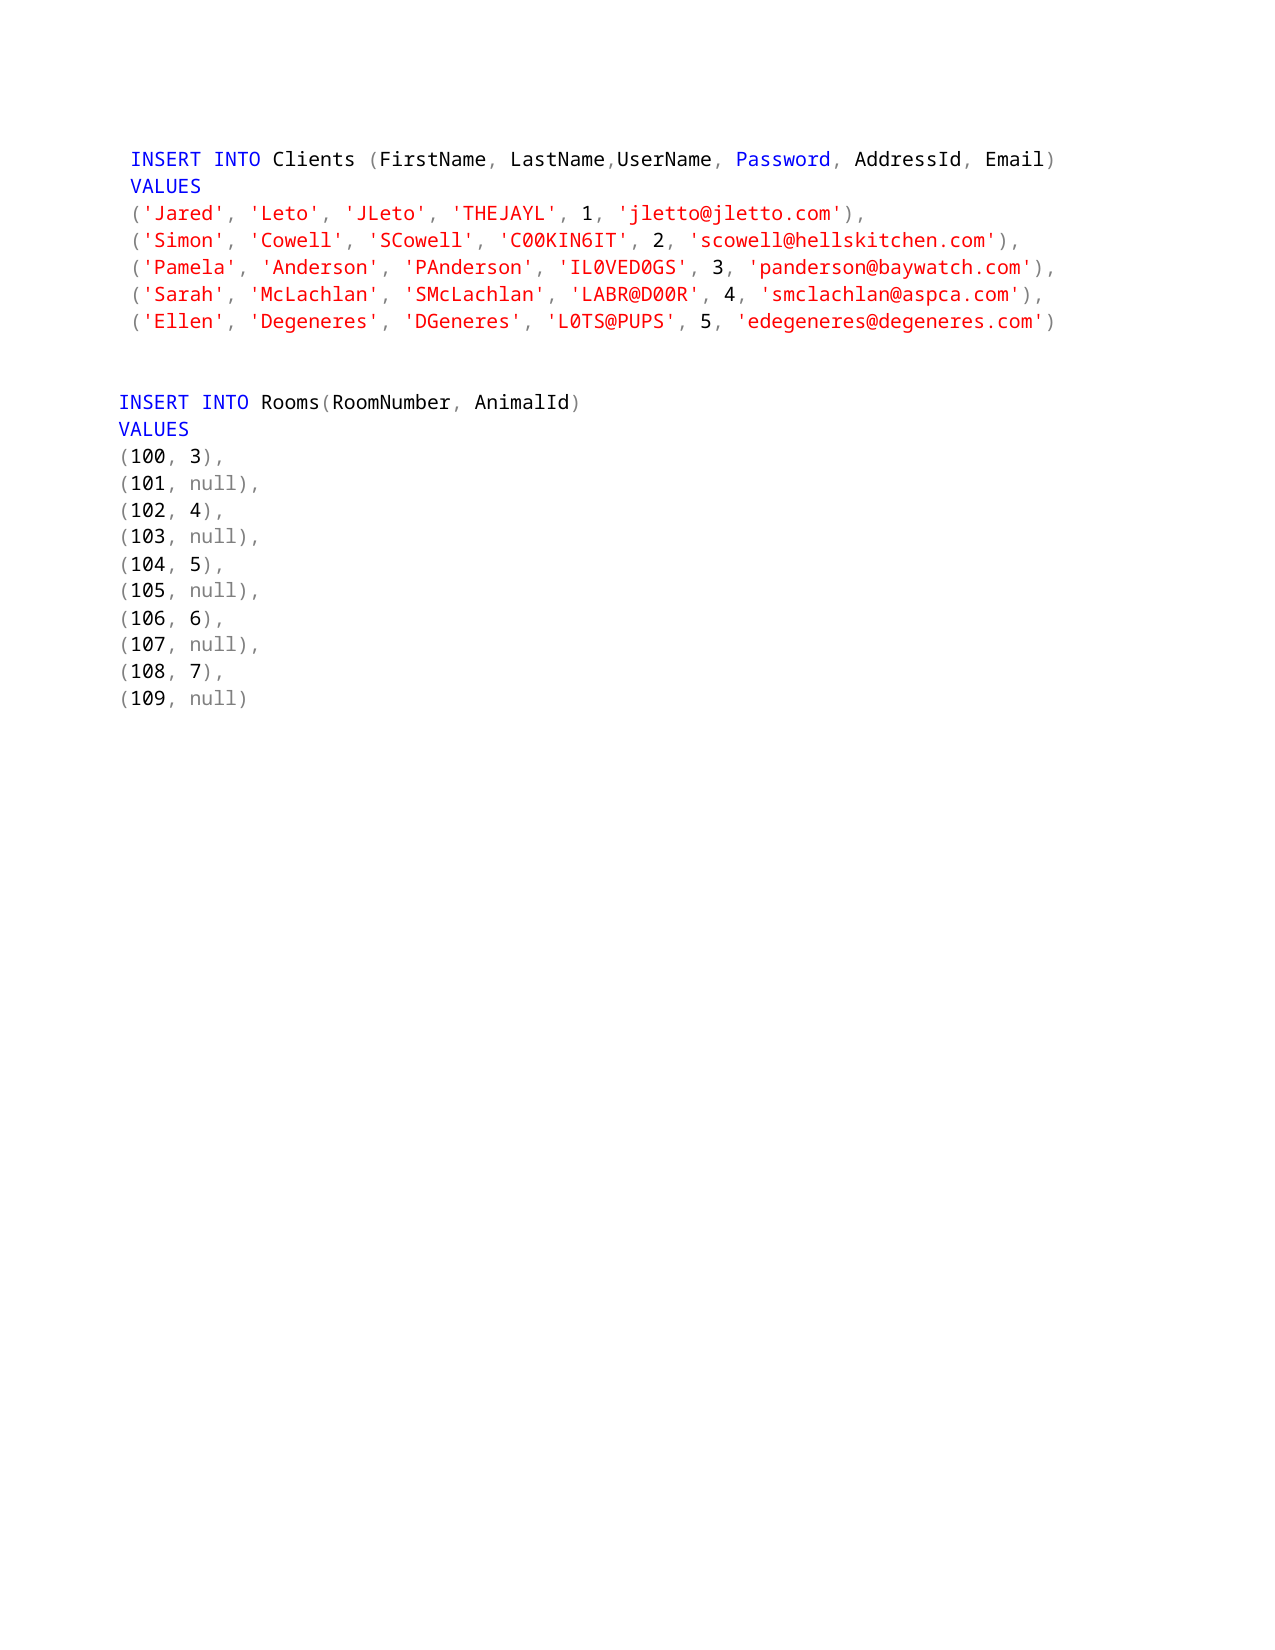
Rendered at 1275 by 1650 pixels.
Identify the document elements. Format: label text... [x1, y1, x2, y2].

text (109, null) [118, 685, 1157, 712]
text VALUES [118, 415, 1157, 442]
text (107, null), [118, 631, 1157, 658]
text ('Pamela', 'Anderson', 'PAnderson', 'IL0VED0GS', 3, 'panderson@baywatch.com'), [118, 253, 1157, 280]
text (104, 5), [118, 550, 1157, 577]
text (101, null), [118, 469, 1157, 496]
text ('Sarah', 'McLachlan', 'SMcLachlan', 'LABR@D00R', 4, 'smclachlan@aspca.com'), [118, 280, 1157, 307]
text INSERT INTO Rooms(RoomNumber, AnimalId) [118, 388, 1157, 415]
text INSERT INTO Clients (FirstName, LastName,UserName, Password, AddressId, Email) [118, 145, 1157, 172]
text (108, 7), [118, 658, 1157, 685]
text ('Jared', 'Leto', 'JLeto', 'THEJAYL', 1, 'jletto@jletto.com'), [118, 199, 1157, 226]
text ('Ellen', 'Degeneres', 'DGeneres', 'L0TS@PUPS', 5, 'edegeneres@degeneres.com') [118, 307, 1157, 334]
text ('Simon', 'Cowell', 'SCowell', 'C00KIN6IT', 2, 'scowell@hellskitchen.com'), [118, 226, 1157, 253]
text (100, 3), [118, 442, 1157, 469]
text (102, 4), [118, 496, 1157, 523]
text (103, null), [118, 523, 1157, 550]
text (106, 6), [118, 604, 1157, 631]
text VALUES [118, 172, 1157, 199]
text (105, null), [118, 577, 1157, 604]
